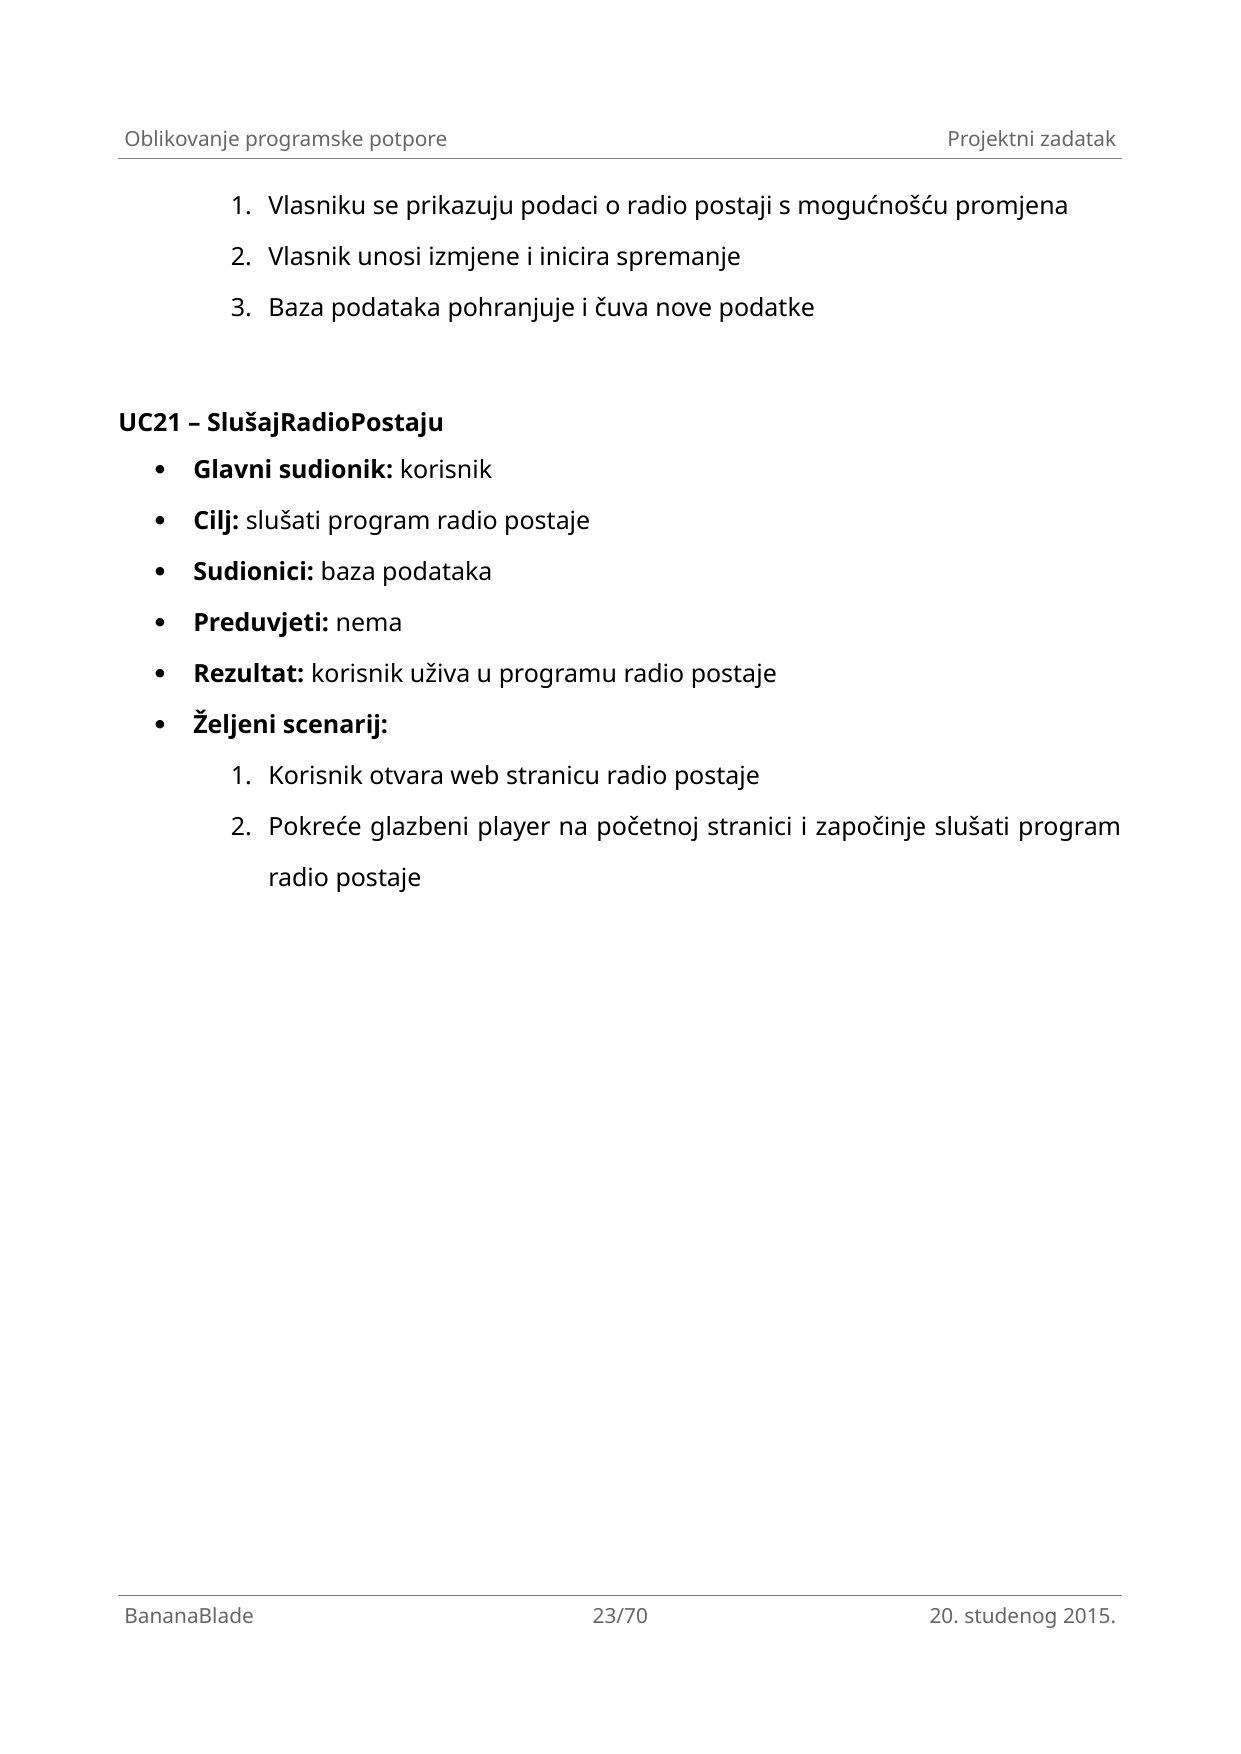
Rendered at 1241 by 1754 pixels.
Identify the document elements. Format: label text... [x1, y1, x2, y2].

list Cilj: slušati program radio postaje [156, 502, 1122, 536]
list Preduvjeti: nema [156, 604, 1122, 638]
list Vlasnik unosi izmjene i inicira spremanje [231, 239, 1122, 273]
list Pokreće glazbeni player na početnoj stranici i započinje slušati program radio postaje [231, 808, 1122, 894]
list Vlasniku se prikazuju podaci o radio postaji s mogućnošću promjena [231, 188, 1122, 222]
list Glavni sudionik: korisnik [156, 451, 1122, 485]
list Baza podataka pohranjuje i čuva nove podatke [231, 290, 1122, 324]
list Sudionici: baza podataka [156, 553, 1122, 587]
list Rezultat: korisnik uživa u programu radio postaje [156, 655, 1122, 689]
subtitle UC21 – SlušajRadioPostaju [118, 405, 1122, 439]
list Željeni scenarij: [156, 706, 1122, 741]
list Korisnik otvara web stranicu radio postaje [231, 757, 1122, 792]
